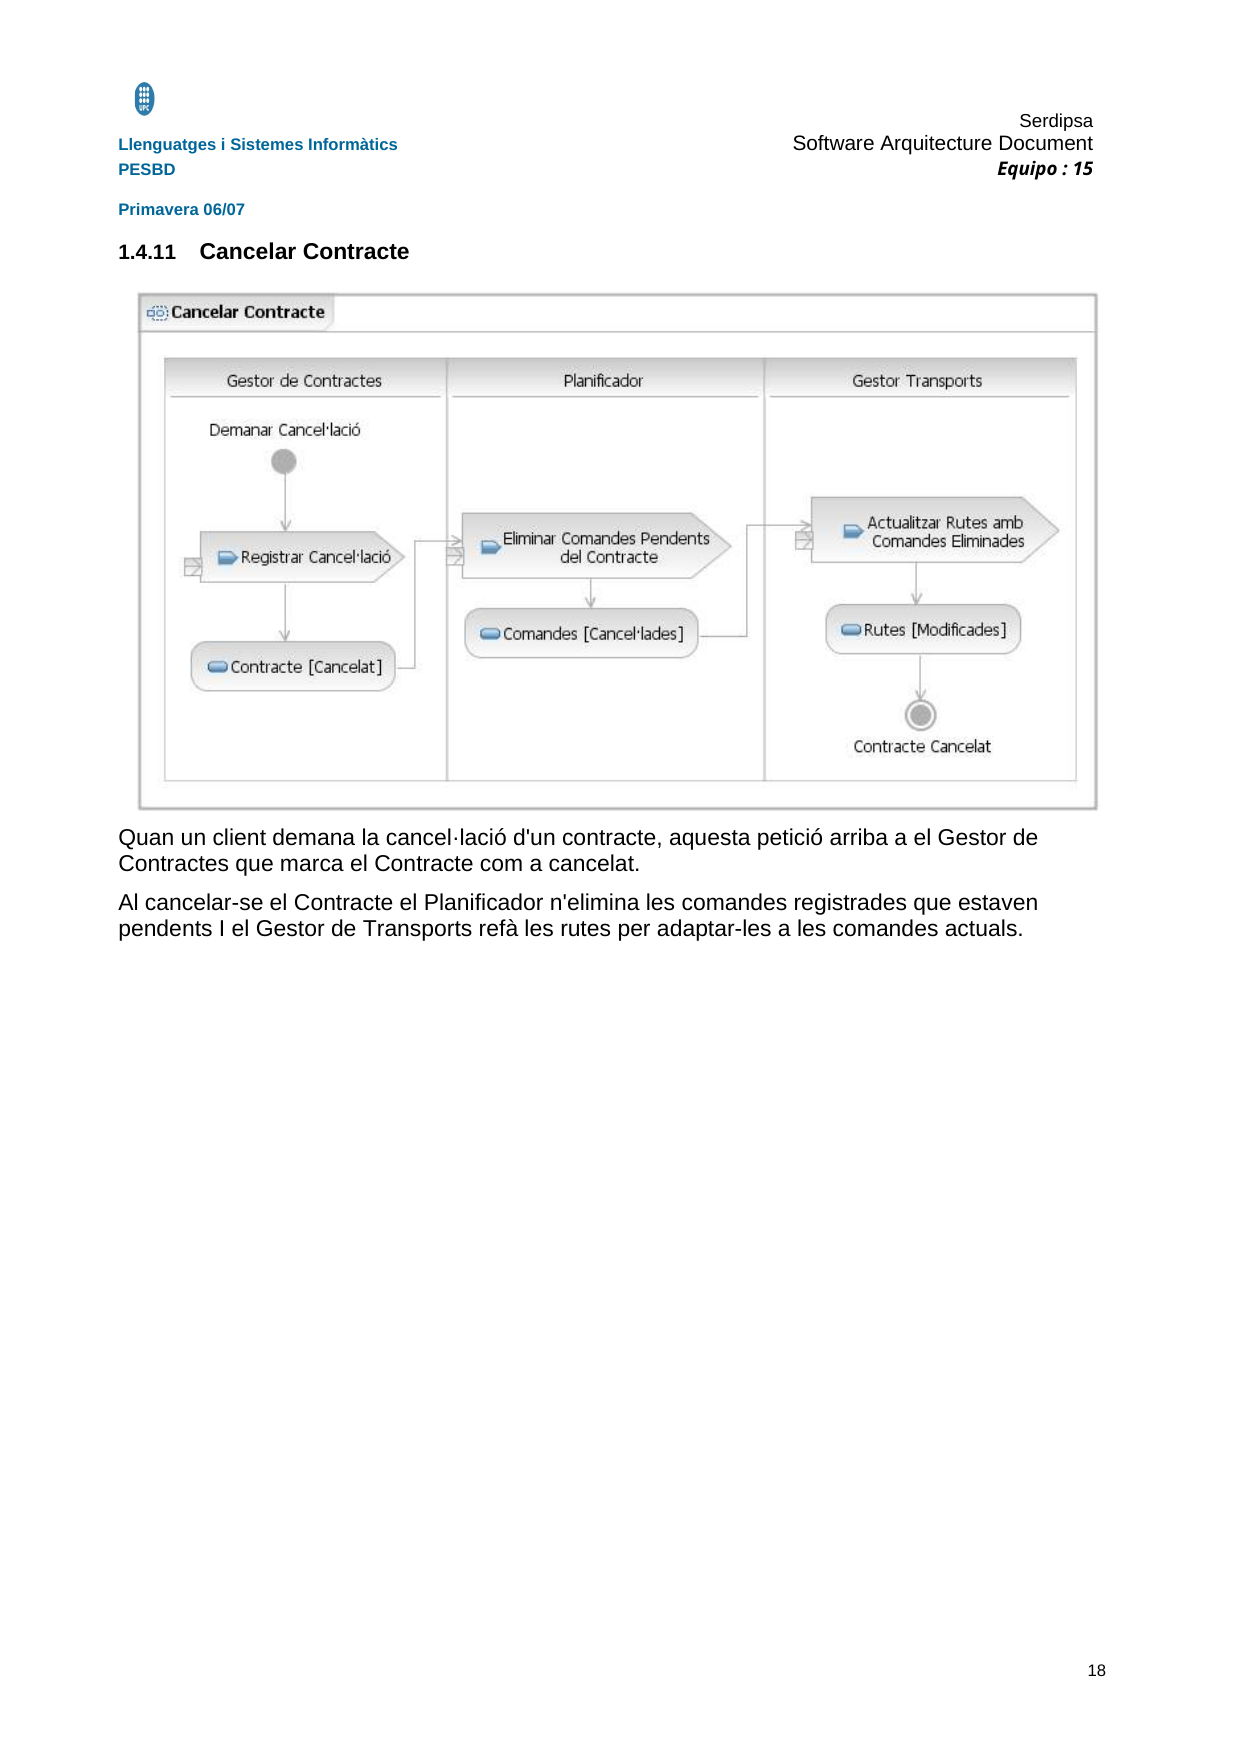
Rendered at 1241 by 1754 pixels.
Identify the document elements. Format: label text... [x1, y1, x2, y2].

text Al cancelar-se el Contracte el Planificador n'elimina les comandes registrades que estaven pendents I el Gestor de Transports refà les rutes per adaptar-les a les comandes actuals. [118, 889, 1106, 942]
subtitle Cancelar Contracte [118, 238, 1106, 264]
picture [126, 281, 1114, 824]
text Quan un client demana la cancel·lació d'un contracte, aquesta petició arriba a el Gestor de Contractes que marca el Contracte com a cancelat. [118, 271, 1106, 877]
